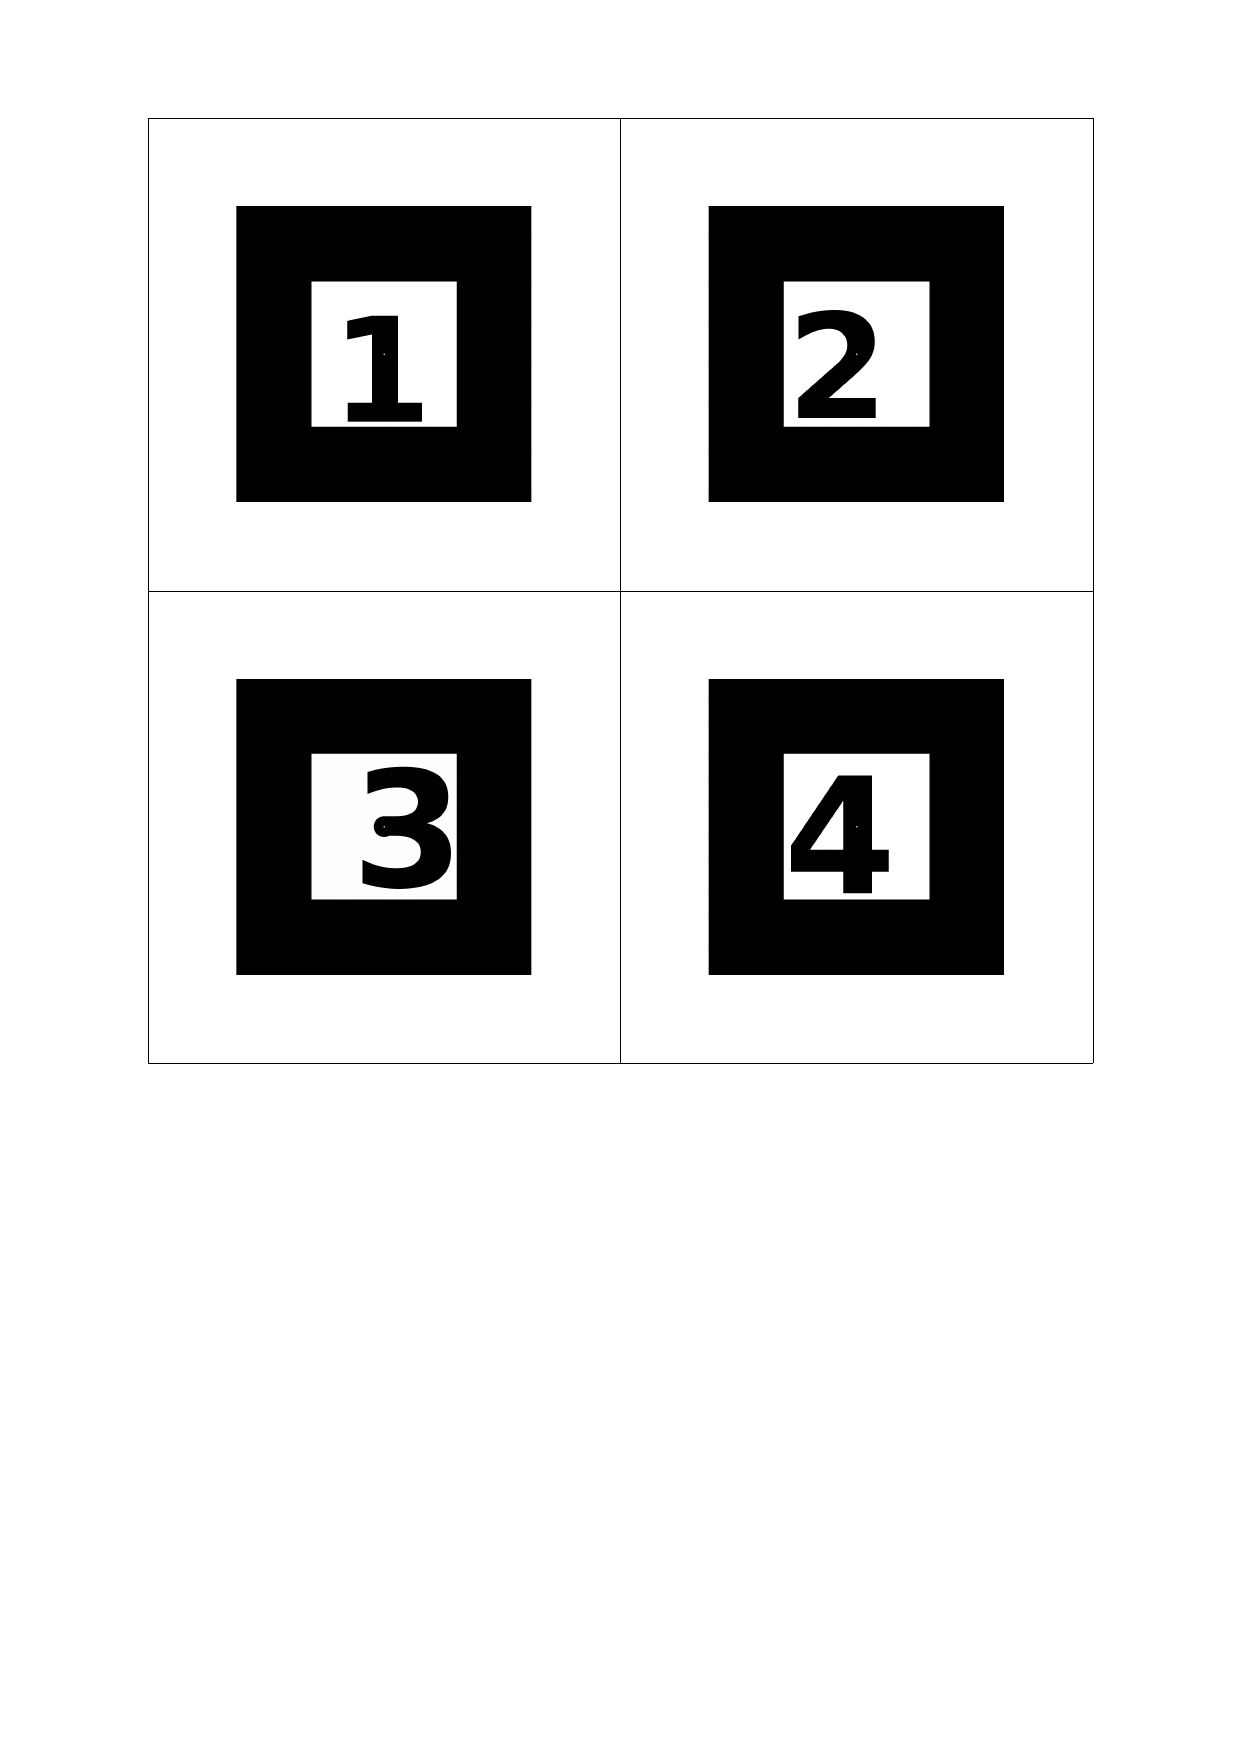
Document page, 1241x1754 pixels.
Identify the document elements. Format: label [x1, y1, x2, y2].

table_header [621, 119, 1093, 591]
table_cell [621, 592, 1093, 1063]
table_header [149, 119, 620, 591]
picture [708, 679, 1004, 975]
picture [708, 206, 1004, 502]
picture [236, 206, 532, 502]
picture [236, 679, 532, 975]
table_cell [149, 592, 620, 1063]
